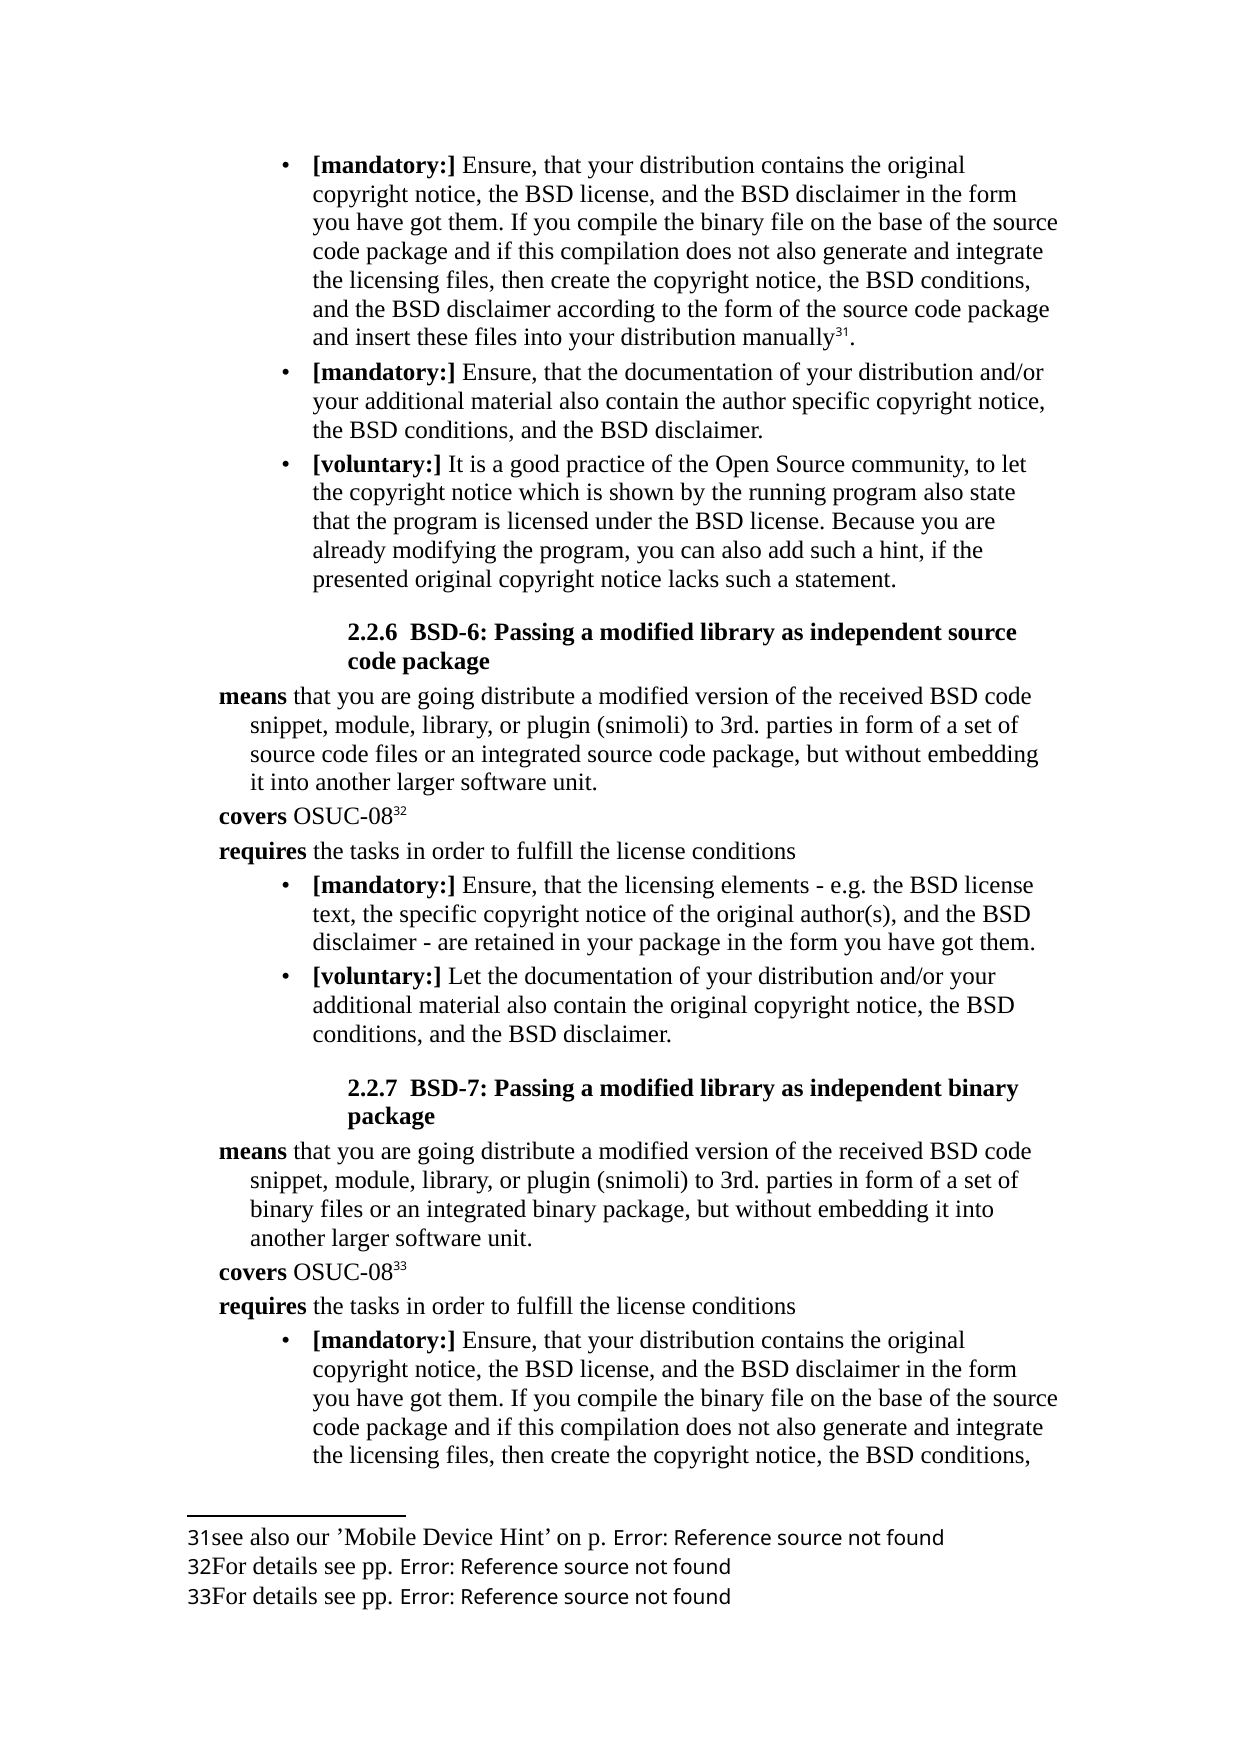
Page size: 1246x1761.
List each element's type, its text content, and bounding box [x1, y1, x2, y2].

subtitle 2.2.6 BSD-6: Passing a modified library as independent source code package [347, 617, 1058, 675]
text requires the tasks in order to fulfill the license conditions [219, 836, 1058, 865]
text For details see pp. Error: Reference source not found [187, 1581, 1058, 1610]
text covers OSUC-08 [219, 1257, 1058, 1286]
text see also our ’Mobile Device Hint’ on p. Error: Reference source not found [187, 1522, 1058, 1551]
text • [voluntary:] It is a good practice of the Open Source community, to let the copyright notice which is shown by the running program also state that the program is licensed under the BSD license. Because you are already modifying the program, you can also add such a hint, if the presented original copyright notice lacks such a statement. [281, 449, 1058, 592]
text • [mandatory:] Ensure, that your distribution contains the original copyright notice, the BSD license, and the BSD disclaimer in the form you have got them. If you compile the binary file on the base of the source code package and if this compilation does not also generate and integrate the licensing files, then create the copyright notice, the BSD conditions, and the BSD disclaimer according to the form of the source code package and insert these files into your distribution manually. [281, 150, 1058, 352]
text For details see pp. Error: Reference source not found [187, 1551, 1058, 1581]
text covers OSUC-08 [219, 801, 1058, 831]
text • [mandatory:] Ensure, that the documentation of your distribution and/or your additional material also contain the author specific copyright notice, the BSD conditions, and the BSD disclaimer. [281, 357, 1058, 443]
text means that you are going distribute a modified version of the received BSD code snippet, module, library, or plugin (snimoli) to 3rd. parties in form of a set of source code files or an integrated source code package, but without embedding it into another larger software unit. [219, 681, 1058, 796]
text • [voluntary:] Let the documentation of your distribution and/or your additional material also contain the original copyright notice, the BSD conditions, and the BSD disclaimer. [281, 961, 1058, 1048]
text • [mandatory:] Ensure, that the licensing elements - e.g. the BSD license text, the specific copyright notice of the original author(s), and the BSD disclaimer - are retained in your package in the form you have got them. [281, 870, 1058, 956]
text requires the tasks in order to fulfill the license conditions [219, 1291, 1058, 1320]
subtitle 2.2.7 BSD-7: Passing a modified library as independent binary package [347, 1073, 1058, 1130]
text • [mandatory:] Ensure, that your distribution contains the original copyright notice, the BSD license, and the BSD disclaimer in the form you have got them. If you compile the binary file on the base of the source code package and if this compilation does not also generate and integrate the licensing files, then create the copyright notice, the BSD conditions, [281, 1325, 1058, 1469]
text means that you are going distribute a modified version of the received BSD code snippet, module, library, or plugin (snimoli) to 3rd. parties in form of a set of binary files or an integrated binary package, but without embedding it into another larger software unit. [219, 1136, 1058, 1251]
